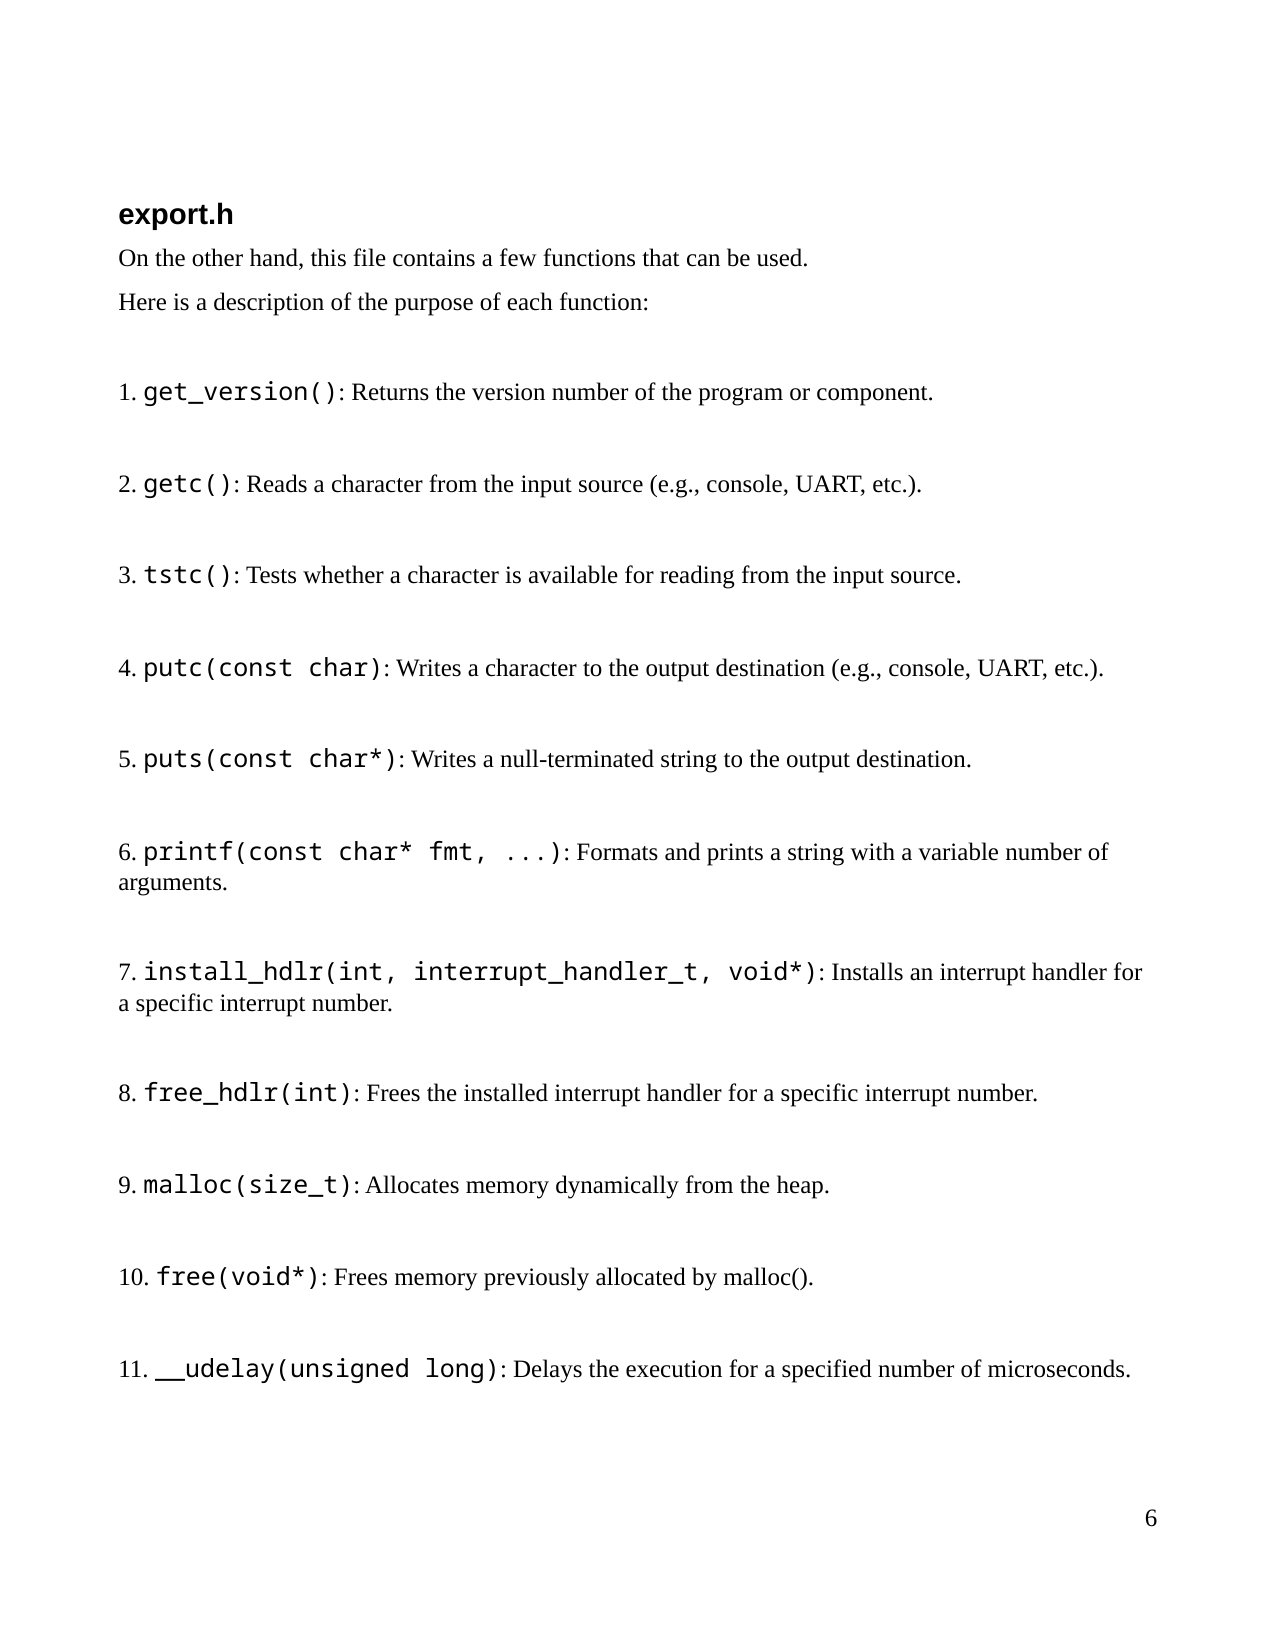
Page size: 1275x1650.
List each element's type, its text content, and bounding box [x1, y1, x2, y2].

text 3. tstc(): Tests whether a character is available for reading from the input source. [118, 557, 1157, 591]
text 8. free_hdlr(int): Frees the installed interrupt handler for a specific interrupt number. [118, 1074, 1157, 1109]
subtitle export.h [118, 197, 1157, 231]
text 11. __udelay(unsigned long): Delays the execution for a specified number of microseconds. [118, 1351, 1157, 1384]
text 7. install_hdlr(int, interrupt_handler_t, void*): Installs an interrupt handler for a specific interrupt number. [118, 954, 1157, 1017]
text On the other hand, this file contains a few functions that can be used. [118, 243, 1157, 272]
text Here is a description of the purpose of each function: [118, 287, 1157, 315]
text 5. puts(const char*): Writes a null-terminated string to the output destination. [118, 741, 1157, 775]
text 10. free(void*): Frees memory previously allocated by malloc(). [118, 1258, 1157, 1293]
text 4. putc(const char): Writes a character to the output destination (e.g., console, UART, etc.). [118, 649, 1157, 683]
text 2. getc(): Reads a character from the input source (e.g., console, UART, etc.). [118, 465, 1157, 499]
text 6. printf(const char* fmt, ...): Formats and prints a string with a variable number of arguments. [118, 833, 1157, 896]
text 9. malloc(size_t): Allocates memory dynamically from the heap. [118, 1167, 1157, 1201]
text 1. get_version(): Returns the version number of the program or component. [118, 373, 1157, 407]
